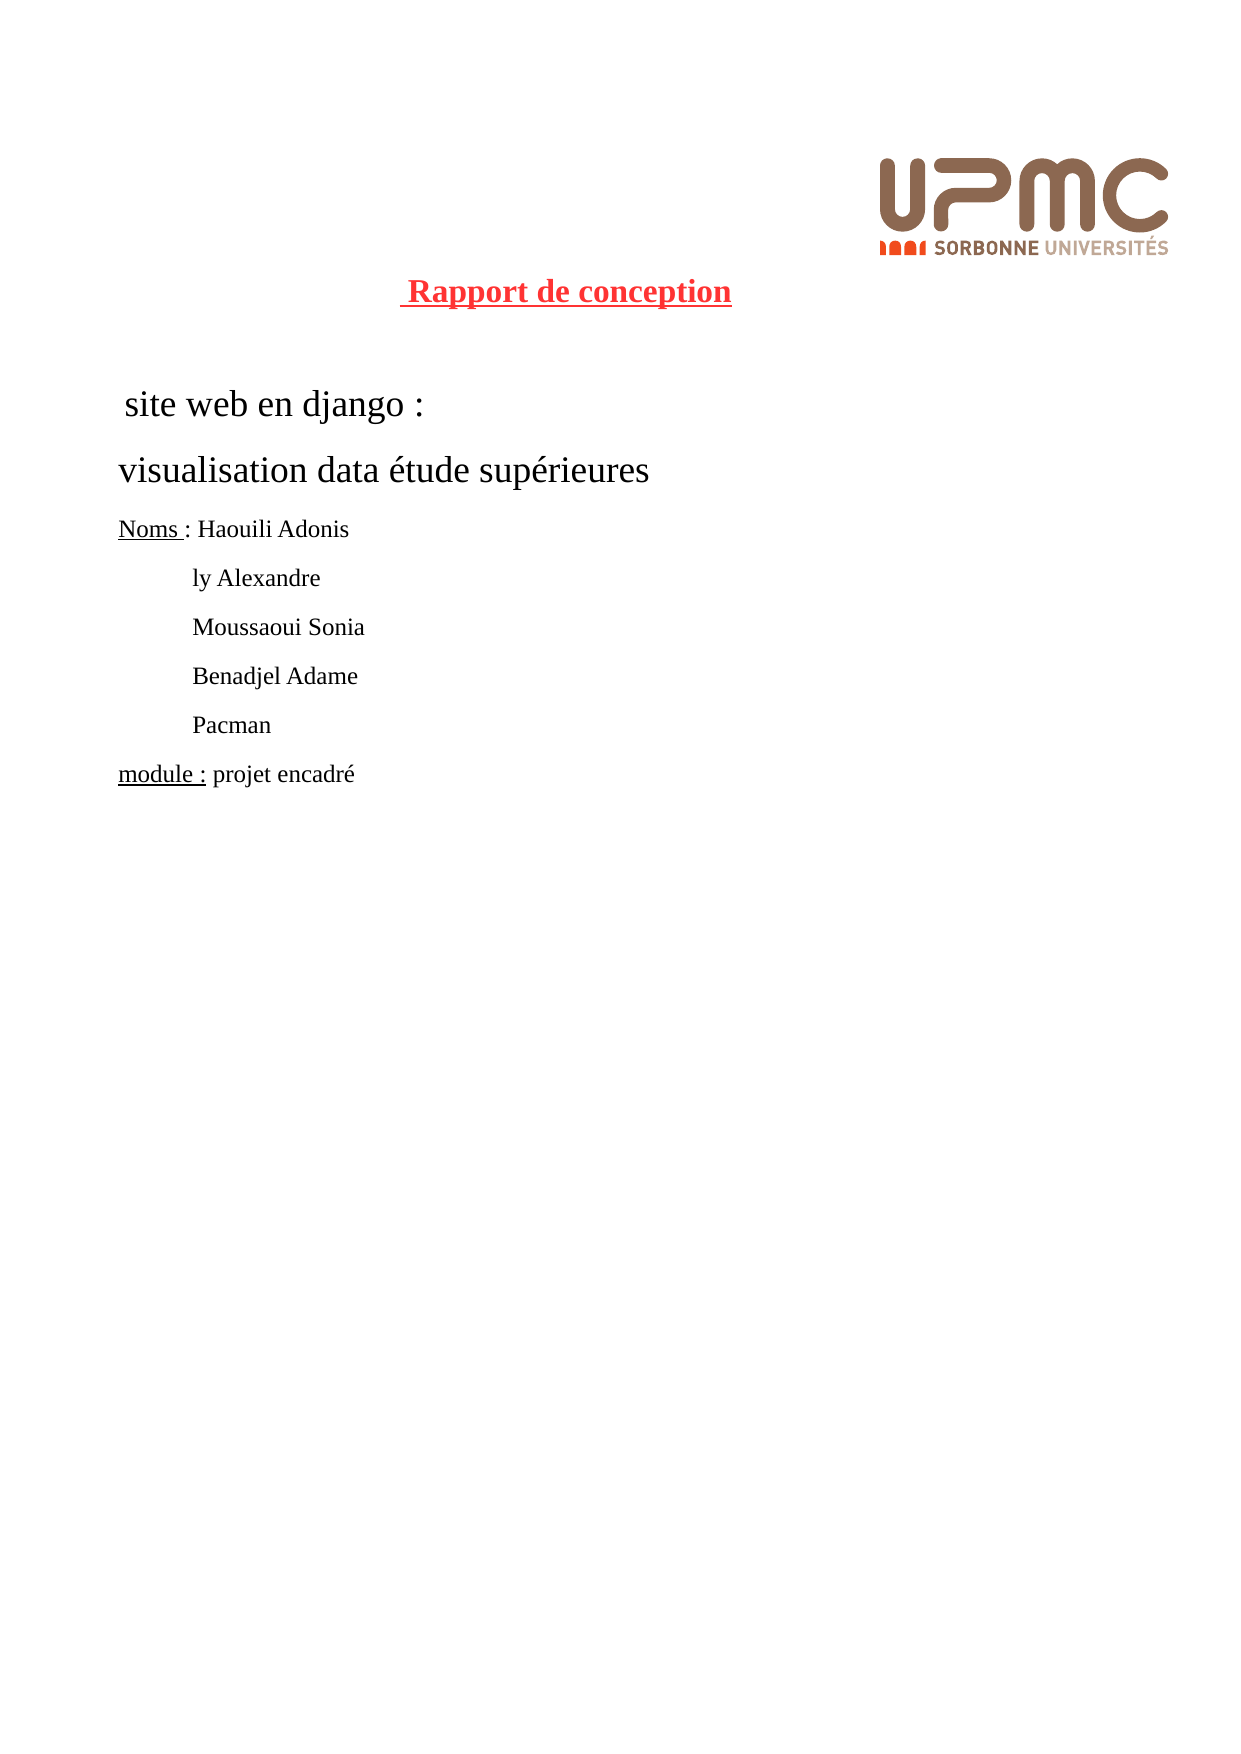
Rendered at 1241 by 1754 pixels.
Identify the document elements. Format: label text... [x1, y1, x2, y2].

text Noms : Haouili Adonis [118, 514, 1122, 543]
text visualisation data étude supérieures [118, 448, 1122, 491]
text ly Alexandre [118, 563, 1122, 592]
text [118, 1576, 1122, 1605]
text Rapport de conception [118, 272, 1122, 310]
text module : projet encadré [118, 759, 1122, 788]
text Moussaoui Sonia [118, 612, 1122, 641]
text Pacman [118, 710, 1122, 739]
text Benadjel Adame [118, 661, 1122, 690]
text site web en django : [118, 381, 1122, 424]
